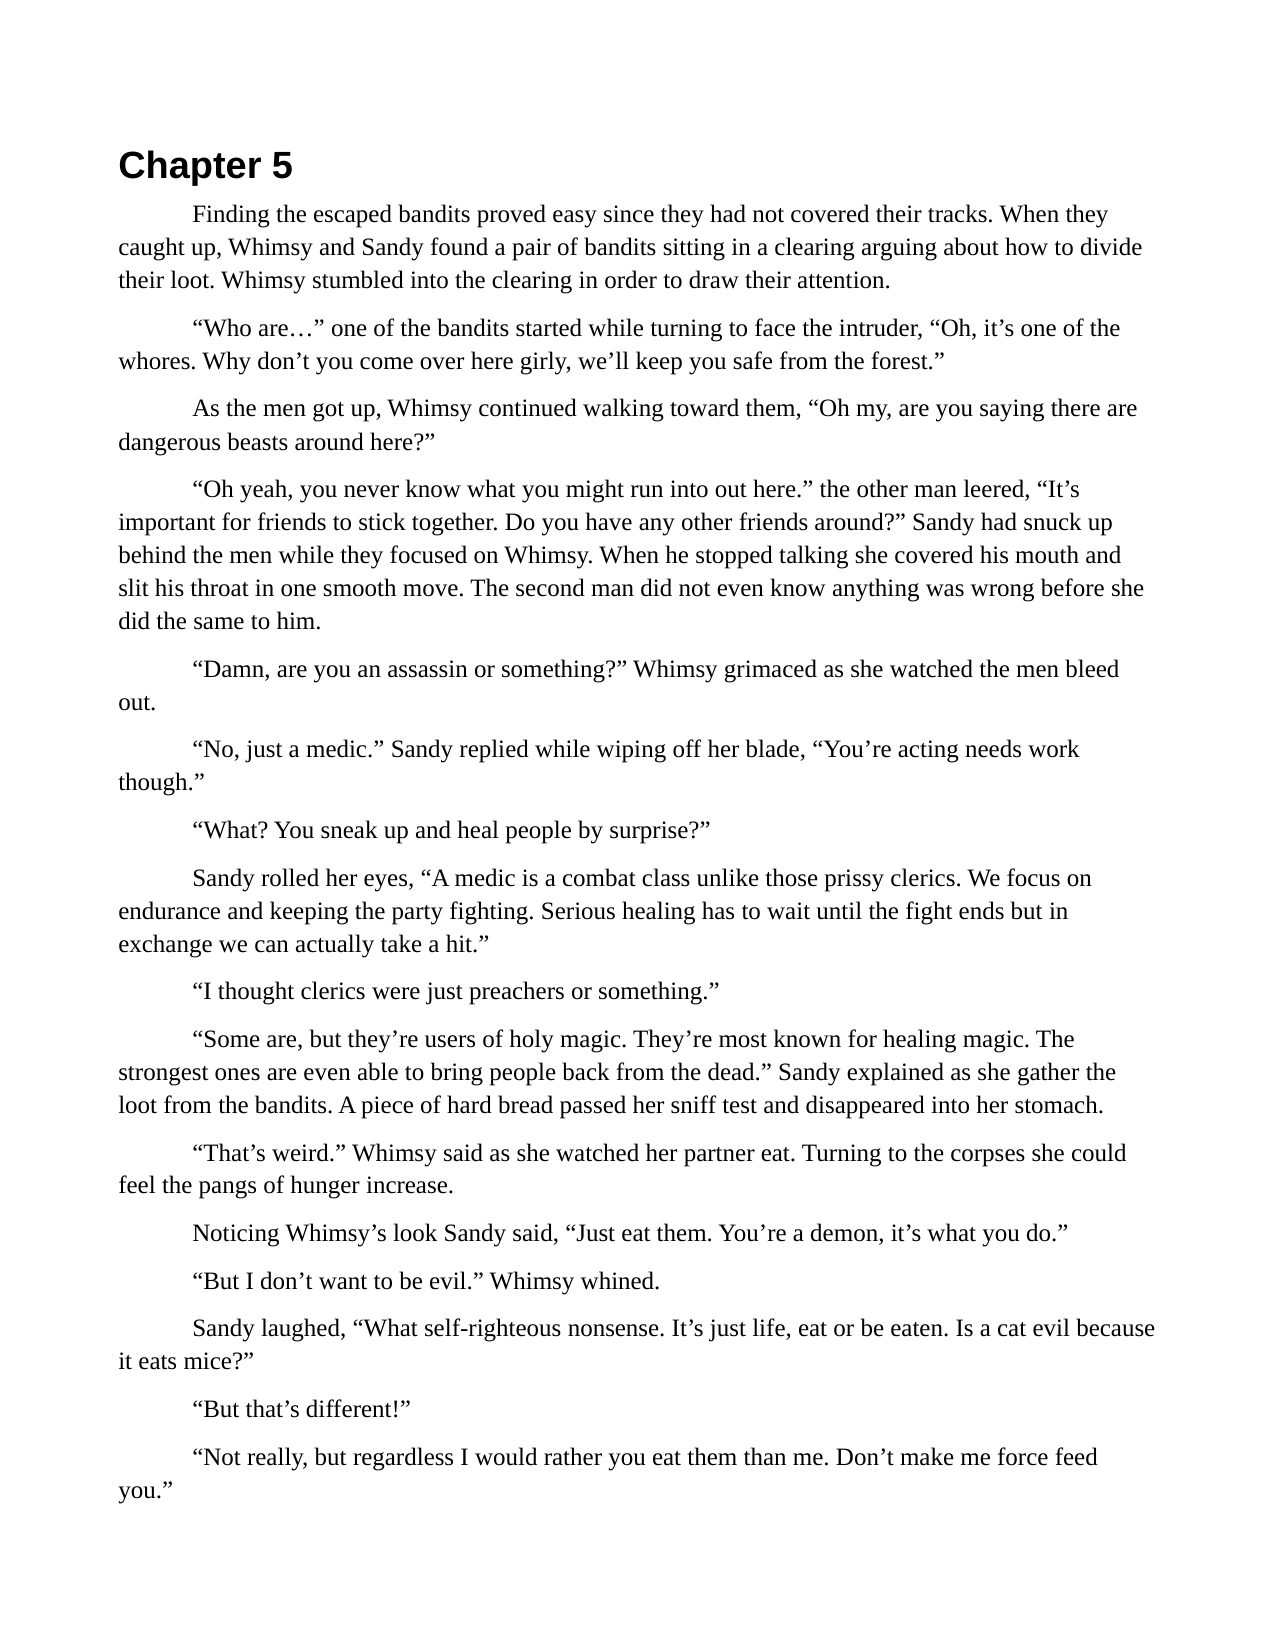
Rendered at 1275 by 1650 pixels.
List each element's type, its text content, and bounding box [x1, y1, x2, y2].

text “Not really, but regardless I would rather you eat them than me. Don’t make me force feed you.” [118, 1442, 1157, 1503]
text “I thought clerics were just preachers or something.” [118, 976, 1157, 1005]
text Sandy laughed, “What self-righteous nonsense. It’s just life, eat or be eaten. Is a cat evil because it eats mice?” [118, 1313, 1157, 1375]
text “But that’s different!” [118, 1394, 1157, 1423]
text Noticing Whimsy’s look Sandy said, “Just eat them. You’re a demon, it’s what you do.” [118, 1218, 1157, 1247]
subtitle Chapter 5 [118, 143, 1157, 187]
text “That’s weird.” Whimsy said as she watched her partner eat. Turning to the corpses she could feel the pangs of hunger increase. [118, 1138, 1157, 1199]
text “Who are…” one of the bandits started while turning to face the intruder, “Oh, it’s one of the whores. Why don’t you come over here girly, we’ll keep you safe from the forest.” [118, 313, 1157, 375]
text “Damn, are you an assassin or something?” Whimsy grimaced as she watched the men bleed out. [118, 654, 1157, 716]
text “Some are, but they’re users of holy magic. They’re most known for healing magic. The strongest ones are even able to bring people back from the dead.” Sandy explained as she gather the loot from the bandits. A piece of hard bread passed her sniff test and disappeared into her stomach. [118, 1024, 1157, 1119]
text As the men got up, Whimsy continued walking toward them, “Oh my, are you saying there are dangerous beasts around here?” [118, 393, 1157, 455]
text Finding the escaped bandits proved easy since they had not covered their tracks. When they caught up, Whimsy and Sandy found a pair of bandits sitting in a clearing arguing about how to divide their loot. Whimsy stumbled into the clearing in order to draw their attention. [118, 199, 1157, 294]
text “What? You sneak up and heal people by surprise?” [118, 815, 1157, 844]
text “But I don’t want to be evil.” Whimsy whined. [118, 1266, 1157, 1294]
text “Oh yeah, you never know what you might run into out here.” the other man leered, “It’s important for friends to stick together. Do you have any other friends around?” Sandy had snuck up behind the men while they focused on Whimsy. When he stopped talking she covered his mouth and slit his throat in one smooth move. The second man did not even know anything was wrong before she did the same to him. [118, 474, 1157, 635]
text “No, just a medic.” Sandy replied while wiping off her blade, “You’re acting needs work though.” [118, 734, 1157, 796]
text Sandy rolled her eyes, “A medic is a combat class unlike those prissy clerics. We focus on endurance and keeping the party fighting. Serious healing has to wait until the fight ends but in exchange we can actually take a hit.” [118, 863, 1157, 957]
